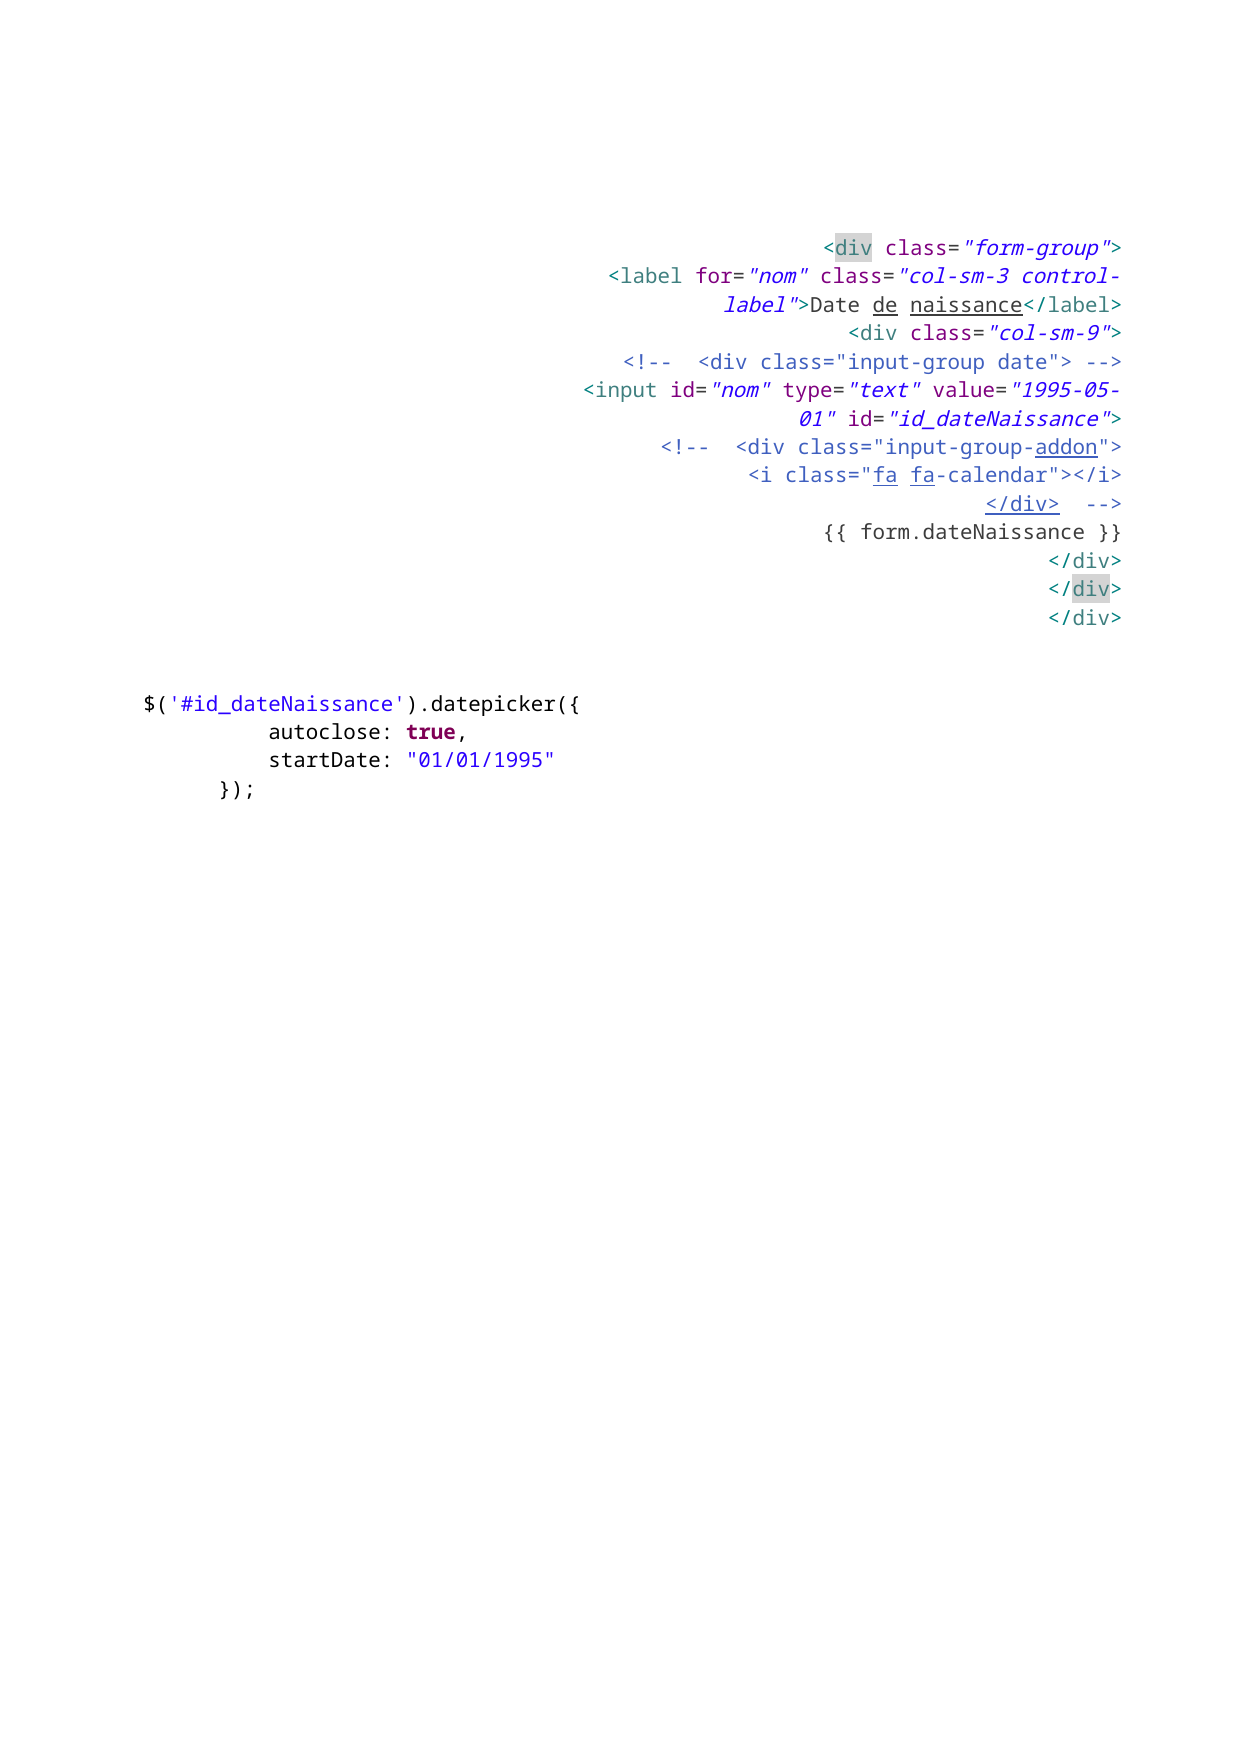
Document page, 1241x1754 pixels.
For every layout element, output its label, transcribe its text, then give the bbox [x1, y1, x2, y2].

text startDate: "01/01/1995" [118, 746, 1122, 774]
text $('#id_dateNaissance').datepicker({ [118, 689, 1122, 717]
text <label for="nom" class="col-sm-3 control-label">Date de naissance</label> [118, 262, 1122, 318]
text <i class="fa fa-calendar"></i> [118, 461, 1122, 489]
text </div> [118, 546, 1122, 574]
text autoclose: true, [118, 717, 1122, 746]
text </div> [118, 574, 1122, 603]
text <div class="col-sm-9"> [118, 318, 1122, 347]
text <!-- <div class="input-group date"> --> [118, 347, 1122, 375]
text </div> [118, 603, 1122, 631]
text }); [118, 774, 1122, 802]
text <div class="form-group"> [118, 233, 1122, 262]
text <input id="nom" type="text" value="1995-05-01" id="id_dateNaissance"> [118, 375, 1122, 432]
text {{ form.dateNaissance }} [118, 517, 1122, 546]
text <!-- <div class="input-group-addon"> [118, 432, 1122, 461]
text </div> --> [118, 489, 1122, 517]
